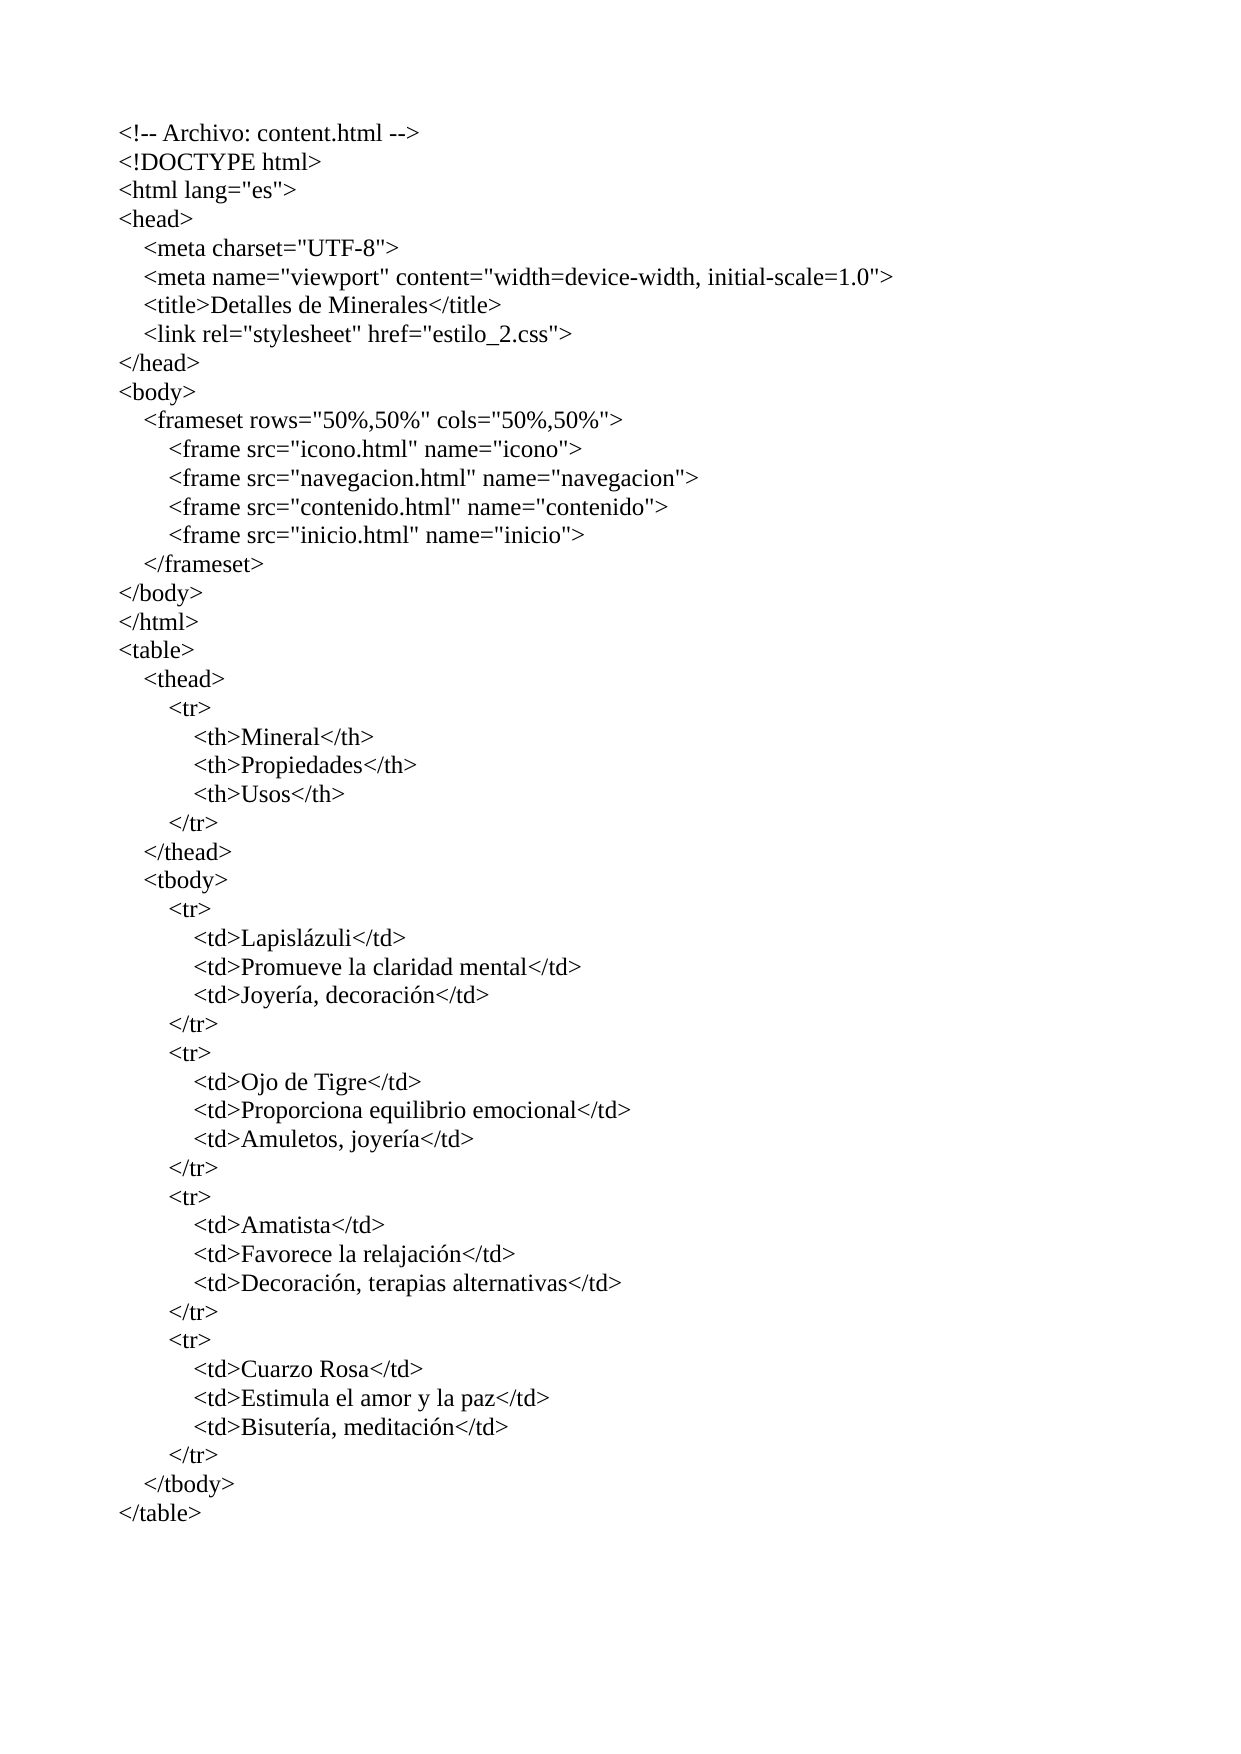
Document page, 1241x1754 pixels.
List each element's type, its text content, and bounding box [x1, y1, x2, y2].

text </frameset> [118, 549, 1122, 578]
text </body> [118, 578, 1122, 607]
text <frameset rows="50%,50%" cols="50%,50%"> [118, 406, 1122, 434]
text </html> [118, 607, 1122, 636]
text <tr> [118, 693, 1122, 722]
text </thead> [118, 837, 1122, 866]
text <body> [118, 377, 1122, 406]
text <table> [118, 636, 1122, 664]
text <meta charset="UTF-8"> [118, 233, 1122, 262]
text <meta name="viewport" content="width=device-width, initial-scale=1.0"> [118, 262, 1122, 291]
text <th>Usos</th> [118, 779, 1122, 808]
text <tr> [118, 1038, 1122, 1067]
text <td>Cuarzo Rosa</td> [118, 1354, 1122, 1383]
text </tr> [118, 1153, 1122, 1182]
text <td>Lapislázuli</td> [118, 923, 1122, 952]
text <thead> [118, 664, 1122, 693]
text <html lang="es"> [118, 176, 1122, 204]
text <td>Ojo de Tigre</td> [118, 1067, 1122, 1096]
text <td>Promueve la claridad mental</td> [118, 952, 1122, 981]
text <td>Favorece la relajación</td> [118, 1239, 1122, 1268]
text <td>Estimula el amor y la paz</td> [118, 1383, 1122, 1412]
text <td>Proporciona equilibrio emocional</td> [118, 1096, 1122, 1124]
text <!DOCTYPE html> [118, 147, 1122, 176]
text <th>Propiedades</th> [118, 751, 1122, 779]
text </head> [118, 348, 1122, 377]
text <tr> [118, 1182, 1122, 1211]
text <td>Decoración, terapias alternativas</td> [118, 1268, 1122, 1297]
text <tr> [118, 1326, 1122, 1354]
text <th>Mineral</th> [118, 722, 1122, 751]
text </tr> [118, 1009, 1122, 1038]
text <tr> [118, 894, 1122, 923]
text <td>Bisutería, meditación</td> [118, 1412, 1122, 1441]
text </tr> [118, 1441, 1122, 1469]
text <head> [118, 204, 1122, 233]
text <tbody> [118, 866, 1122, 894]
text <title>Detalles de Minerales</title> [118, 291, 1122, 319]
text </tbody> [118, 1469, 1122, 1498]
text <frame src="contenido.html" name="contenido"> [118, 492, 1122, 521]
text <td>Joyería, decoración</td> [118, 981, 1122, 1009]
text </tr> [118, 1297, 1122, 1326]
text <!-- Archivo: content.html --> [118, 118, 1122, 147]
text <td>Amuletos, joyería</td> [118, 1124, 1122, 1153]
text <frame src="icono.html" name="icono"> [118, 434, 1122, 463]
text </tr> [118, 808, 1122, 837]
text <frame src="inicio.html" name="inicio"> [118, 521, 1122, 549]
text </table> [118, 1498, 1122, 1527]
text <frame src="navegacion.html" name="navegacion"> [118, 463, 1122, 492]
text <td>Amatista</td> [118, 1211, 1122, 1239]
text <link rel="stylesheet" href="estilo_2.css"> [118, 319, 1122, 348]
